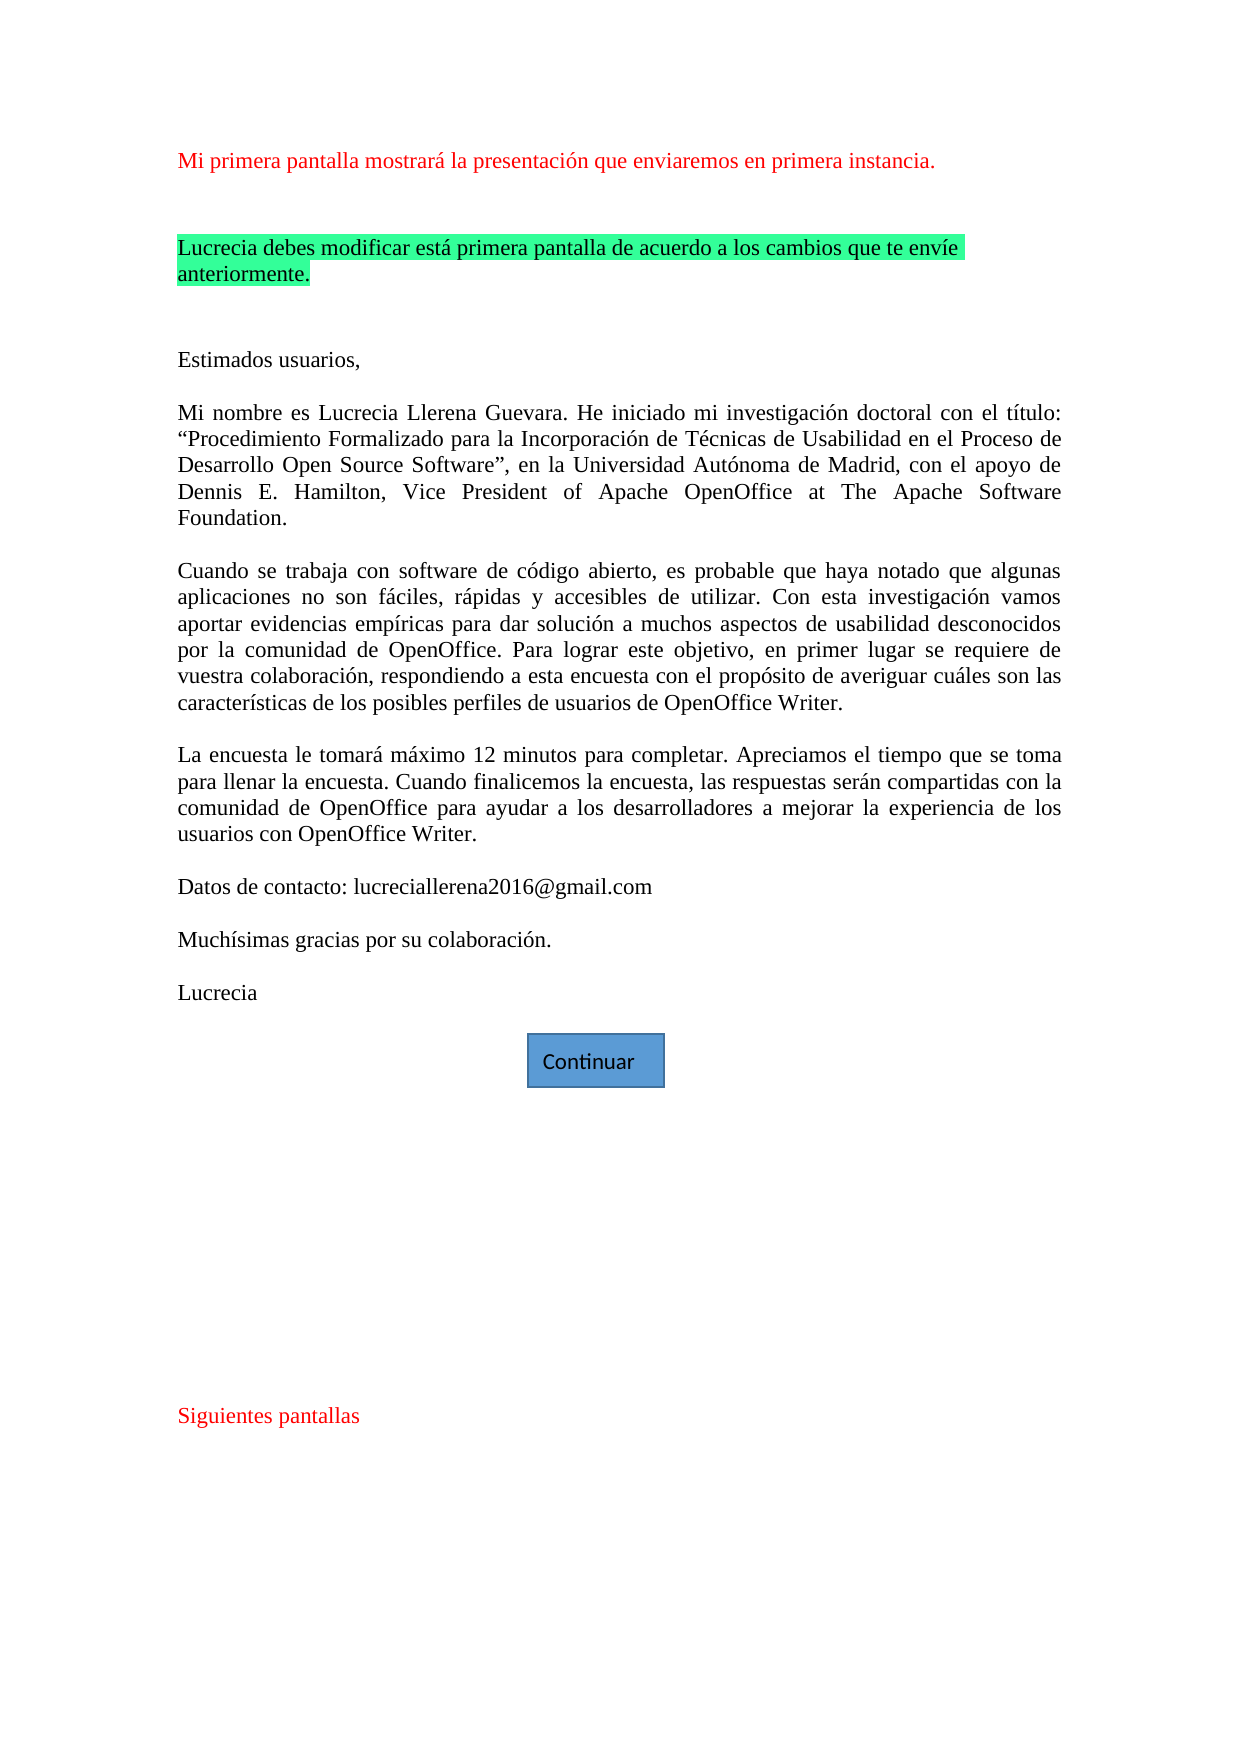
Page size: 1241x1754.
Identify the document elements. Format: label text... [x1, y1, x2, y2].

text Cuando se trabaja con software de código abierto, es probable que haya notado que algunas aplicaciones no son fáciles, rápidas y accesibles de utilizar. Con esta investigación vamos aportar evidencias empíricas para dar solución a muchos aspectos de usabilidad desconocidos por la comunidad de OpenOffice. Para lograr este objetivo, en primer lugar se requiere de vuestra colaboración, respondiendo a esta encuesta con el propósito de averiguar cuáles son las características de los posibles perfiles de usuarios de OpenOffice Writer. [177, 557, 1063, 715]
text Estimados usuarios, [177, 346, 1063, 372]
text Siguientes pantallas [177, 1402, 1063, 1428]
text La encuesta le tomará máximo 12 minutos para completar. Apreciamos el tiempo que se toma para llenar la encuesta. Cuando finalicemos la encuesta, las respuestas serán compartidas con la comunidad de OpenOffice para ayudar a los desarrolladores a mejorar la experiencia de los usuarios con OpenOffice Writer. [177, 741, 1063, 847]
text Mi nombre es Lucrecia Llerena Guevara. He iniciado mi investigación doctoral con el título: “Procedimiento Formalizado para la Incorporación de Técnicas de Usabilidad en el Proceso de Desarrollo Open Source Software”, en la Universidad Autónoma de Madrid, con el apoyo de Dennis E. Hamilton, Vice President of Apache OpenOffice at The Apache Software Foundation. [177, 399, 1063, 531]
text Muchísimas gracias por su colaboración. [177, 926, 1063, 952]
text Datos de contacto: lucreciallerena2016@gmail.com [177, 873, 1063, 899]
text Lucrecia debes modificar está primera pantalla de acuerdo a los cambios que te envíe anteriormente. [177, 234, 1063, 286]
text Mi primera pantalla mostrará la presentación que enviaremos en primera instancia. [177, 148, 1063, 174]
text Lucrecia [177, 978, 1063, 1005]
